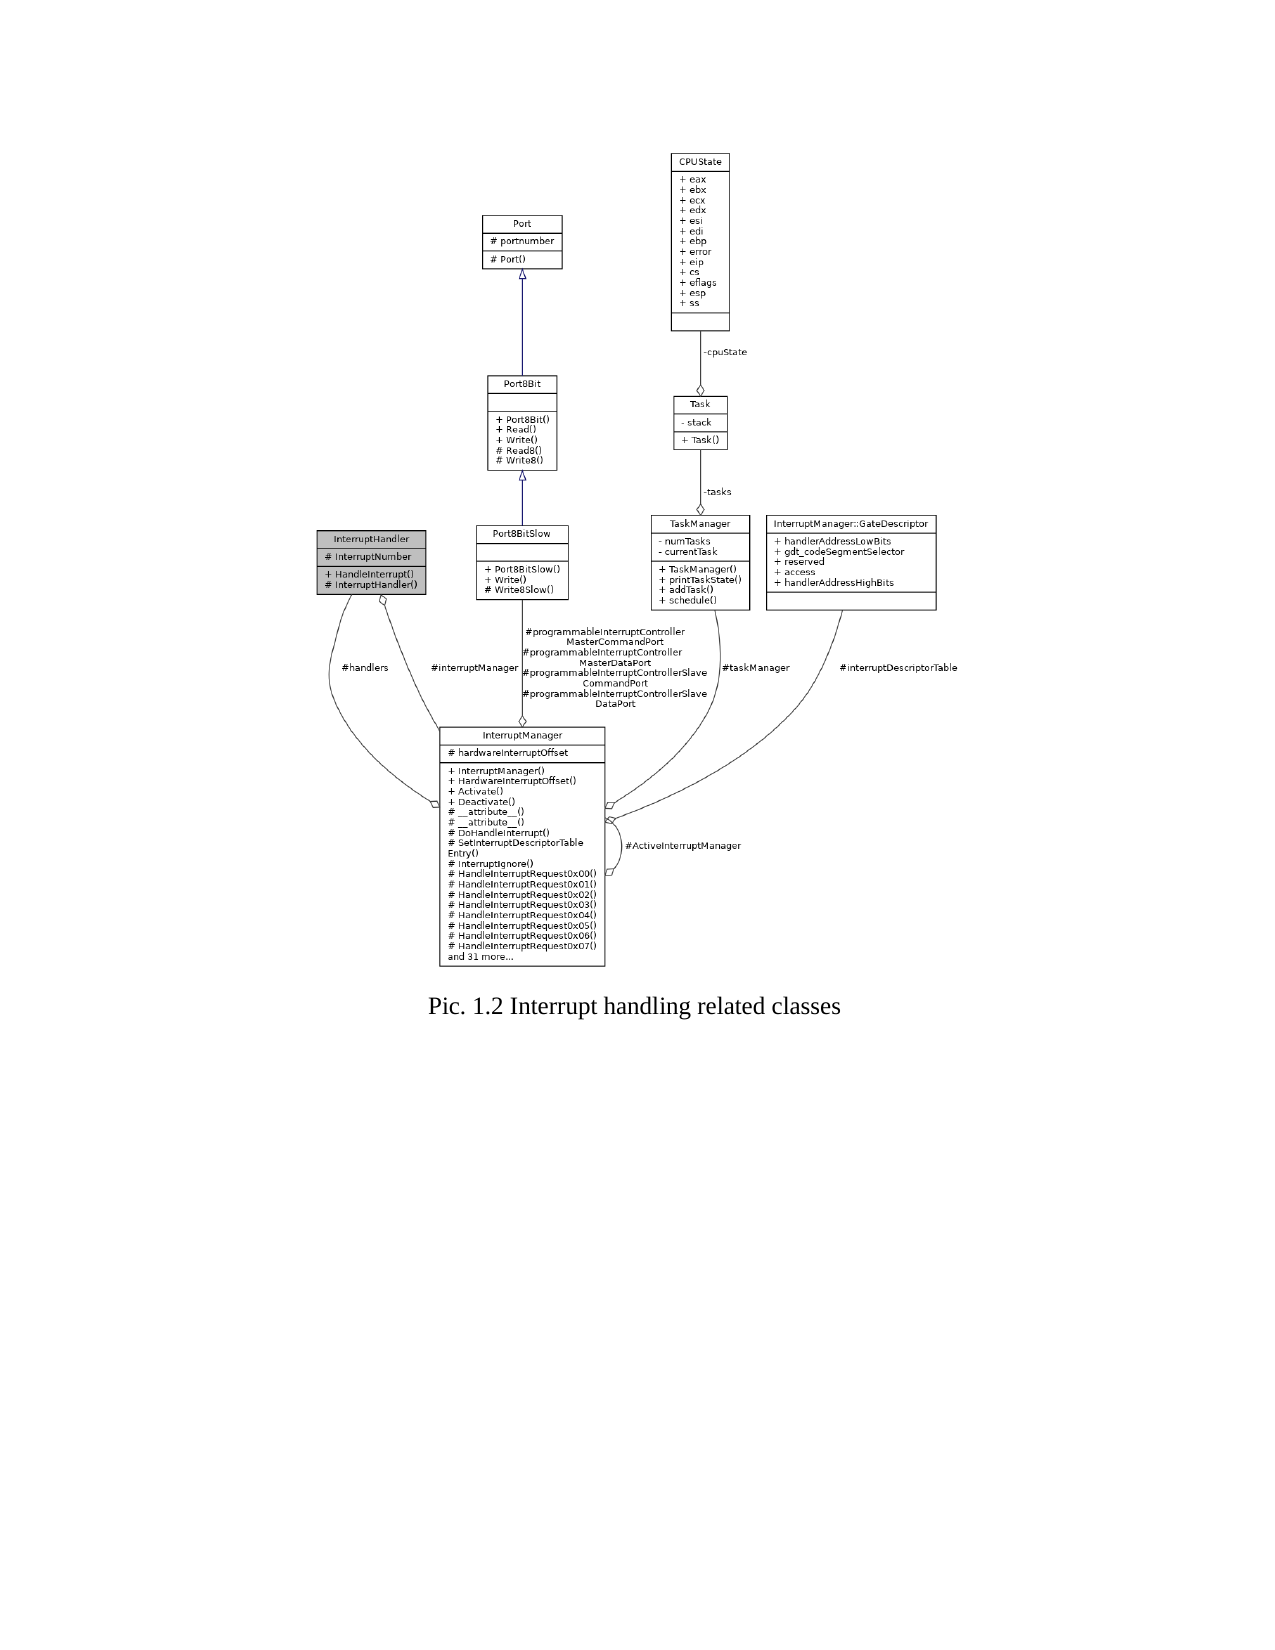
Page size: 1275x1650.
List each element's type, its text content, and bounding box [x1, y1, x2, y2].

text Pic. 1.2 Interrupt handling related classes [150, 991, 1125, 1020]
